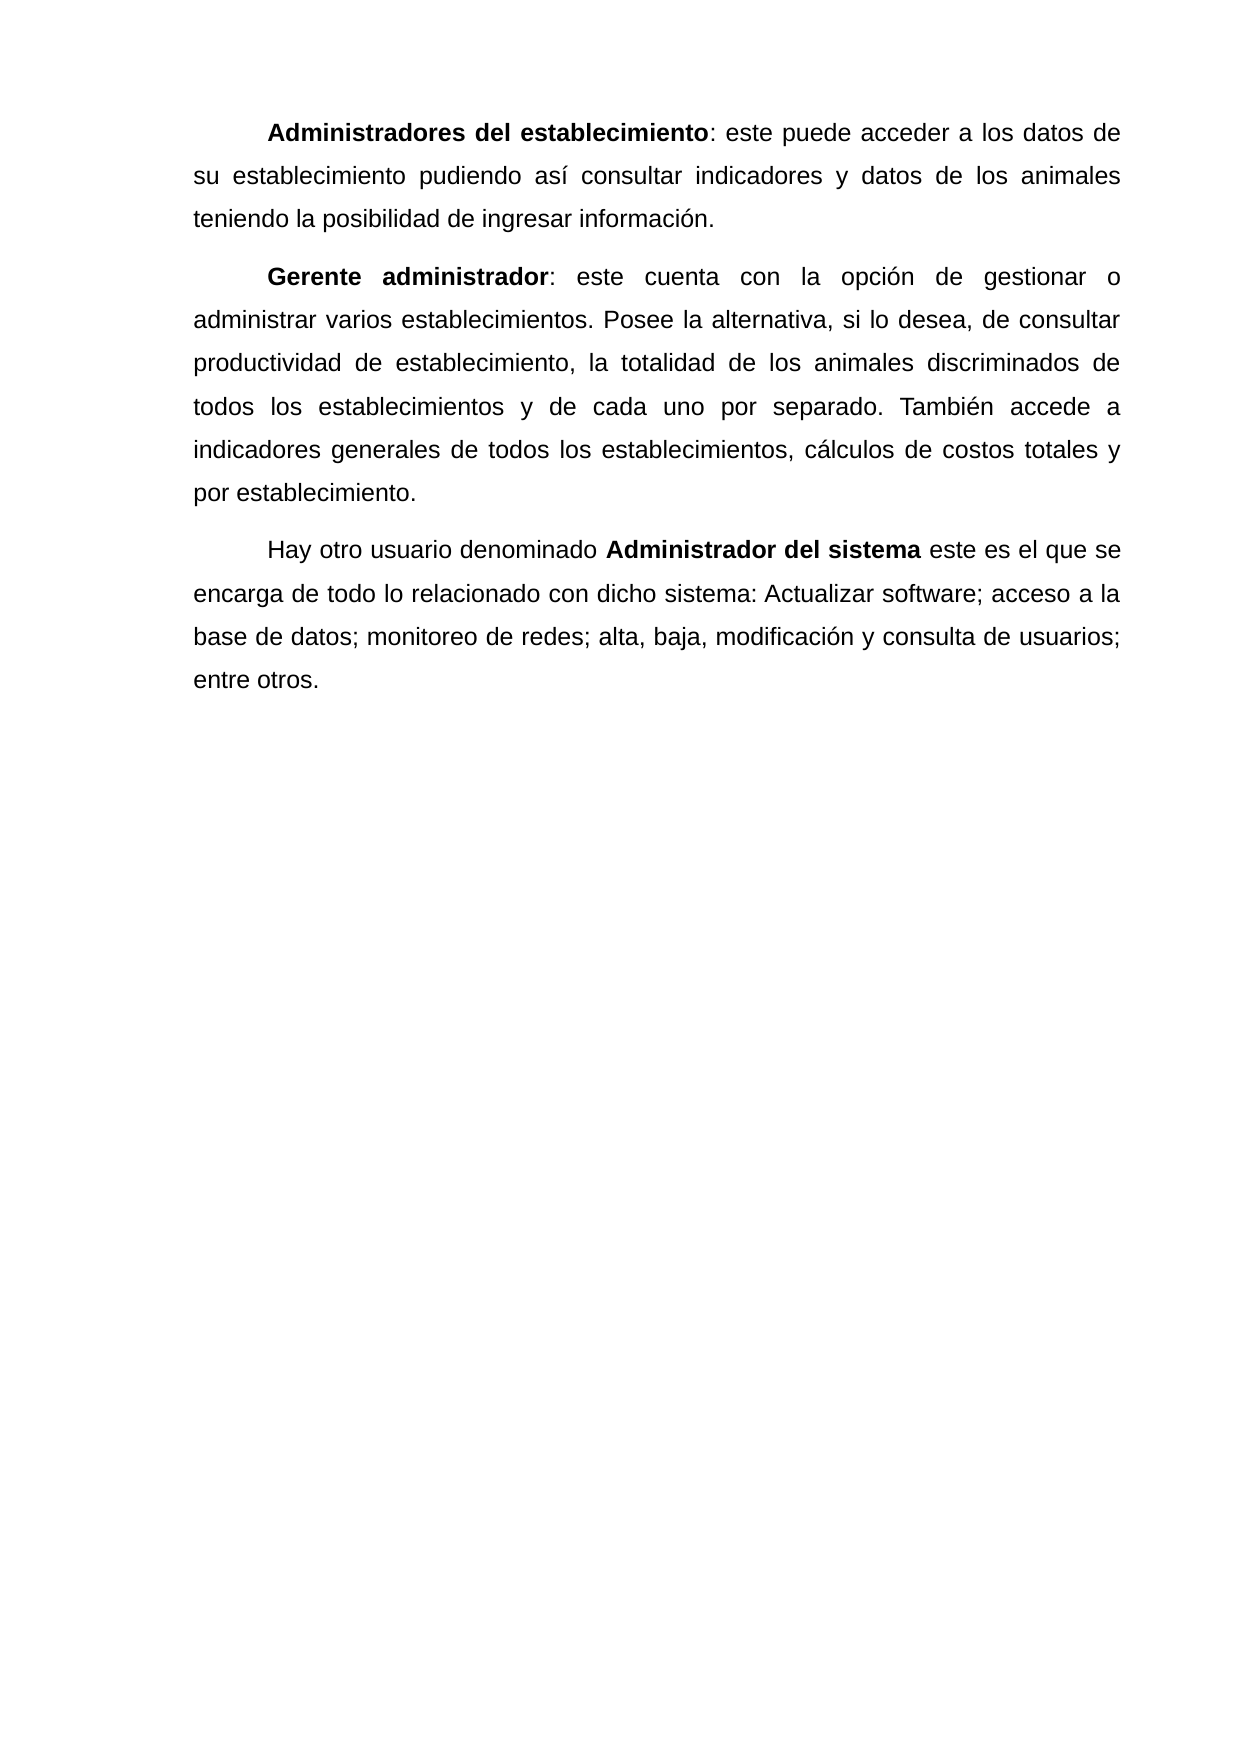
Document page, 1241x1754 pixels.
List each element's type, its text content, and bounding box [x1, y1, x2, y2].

text Hay otro usuario denominado Administrador del sistema este es el que se encarga de todo lo relacionado con dicho sistema: Actualizar software; acceso a la base de datos; monitoreo de redes; alta, baja, modificación y consulta de usuarios; entre otros. [193, 535, 1122, 693]
text Administradores del establecimiento: este puede acceder a los datos de su establecimiento pudiendo así consultar indicadores y datos de los animales teniendo la posibilidad de ingresar información. [193, 118, 1122, 233]
text Gerente administrador: este cuenta con la opción de gestionar o administrar varios establecimientos. Posee la alternativa, si lo desea, de consultar productividad de establecimiento, la totalidad de los animales discriminados de todos los establecimientos y de cada uno por separado. También accede a indicadores generales de todos los establecimientos, cálculos de costos totales y por establecimiento. [193, 262, 1122, 506]
